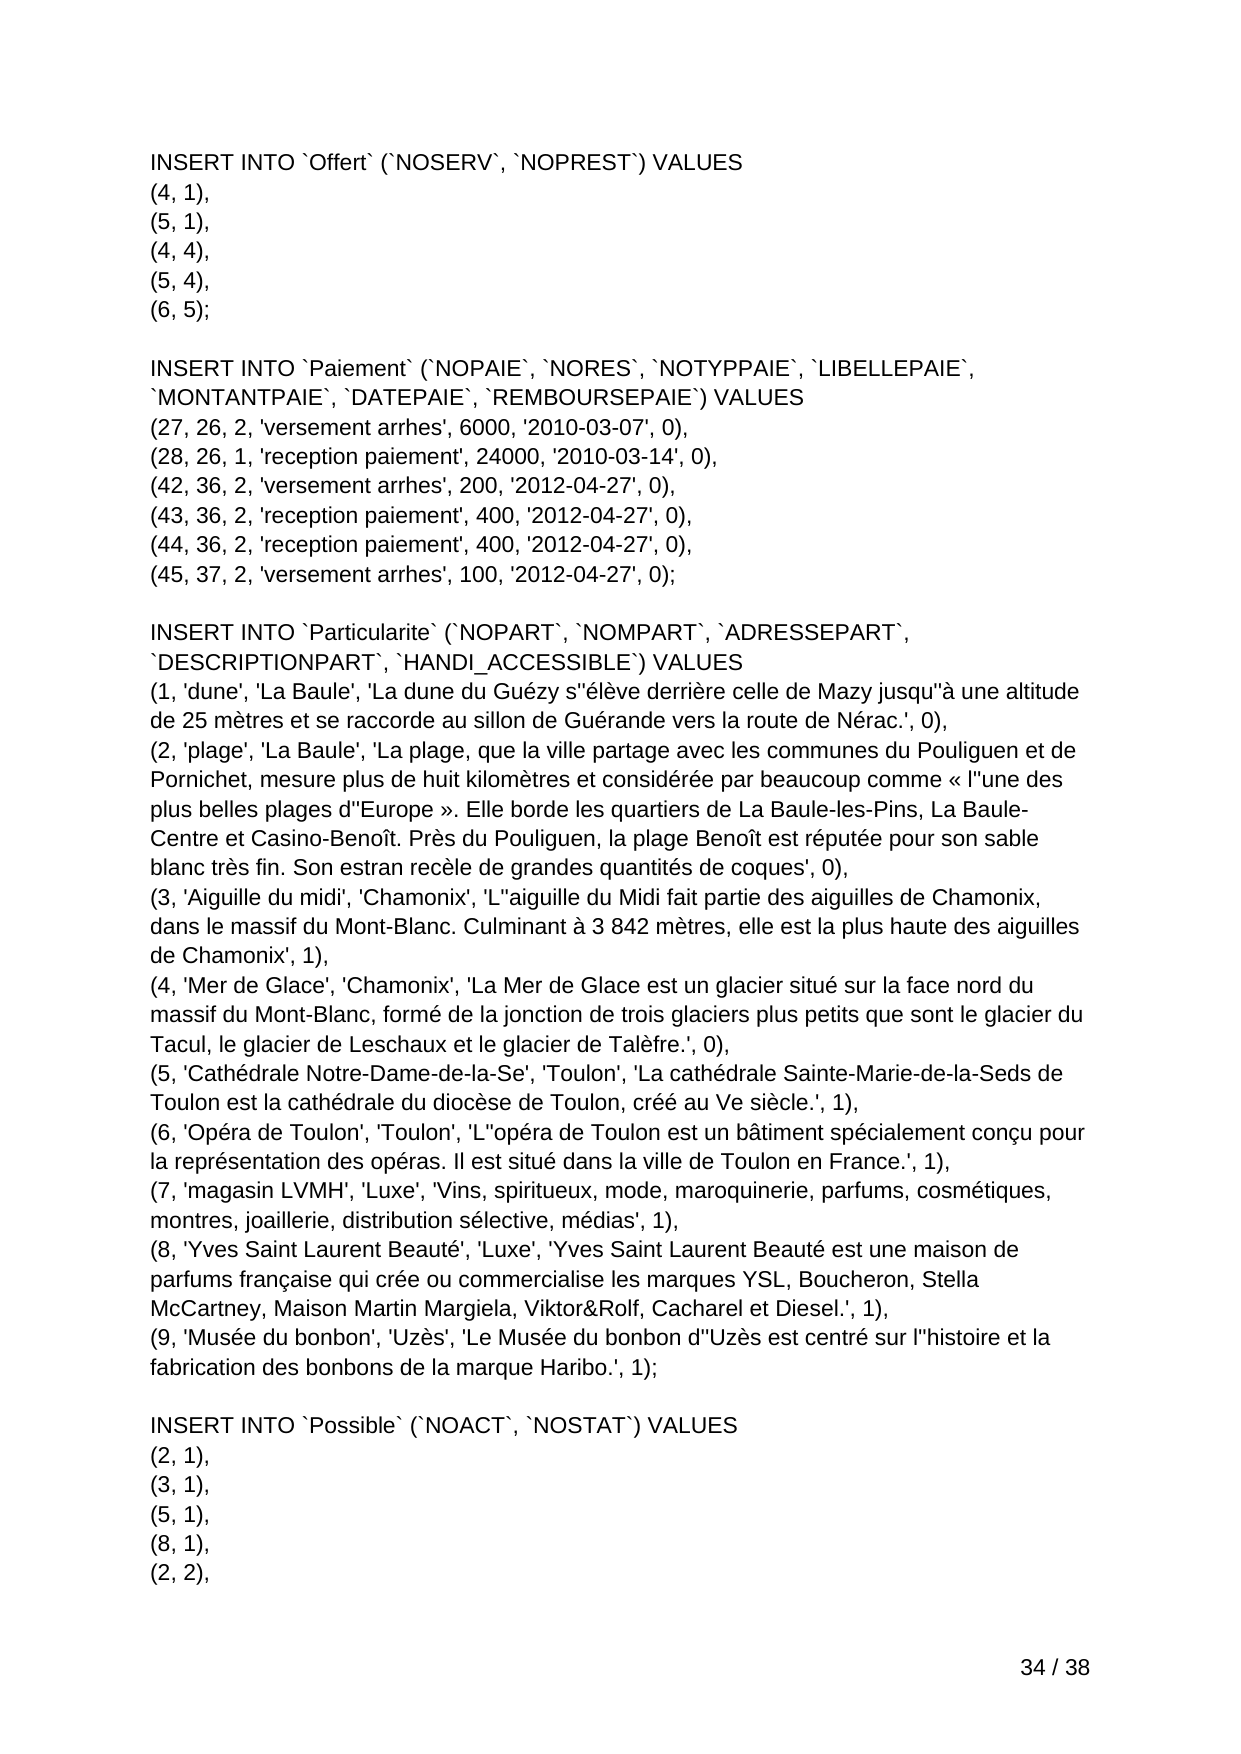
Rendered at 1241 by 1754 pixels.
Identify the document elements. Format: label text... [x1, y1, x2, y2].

text (28, 26, 1, 'reception paiement', 24000, '2010-03-14', 0), [150, 444, 1090, 469]
text (42, 36, 2, 'versement arrhes', 200, '2012-04-27', 0), [150, 473, 1090, 499]
text (8, 1), [150, 1531, 1090, 1556]
text INSERT INTO `Offert` (`NOSERV`, `NOPREST`) VALUES [150, 150, 1090, 176]
text (1, 'dune', 'La Baule', 'La dune du Guézy s''élève derrière celle de Mazy jusqu''à une altitude de 25 mètres et se raccorde au sillon de Guérande vers la route de Nérac.', 0), [150, 679, 1090, 734]
text (4, 'Mer de Glace', 'Chamonix', 'La Mer de Glace est un glacier situé sur la face nord du massif du Mont-Blanc, formé de la jonction de trois glaciers plus petits que sont le glacier du Tacul, le glacier de Leschaux et le glacier de Talèfre.', 0), [150, 972, 1090, 1057]
text (27, 26, 2, 'versement arrhes', 6000, '2010-03-07', 0), [150, 414, 1090, 440]
text INSERT INTO `Particularite` (`NOPART`, `NOMPART`, `ADRESSEPART`, `DESCRIPTIONPART`, `HANDI_ACCESSIBLE`) VALUES [150, 620, 1090, 675]
text INSERT INTO `Paiement` (`NOPAIE`, `NORES`, `NOTYPPAIE`, `LIBELLEPAIE`, `MONTANTPAIE`, `DATEPAIE`, `REMBOURSEPAIE`) VALUES [150, 356, 1090, 411]
text (44, 36, 2, 'reception paiement', 400, '2012-04-27', 0), [150, 532, 1090, 557]
text (5, 1), [150, 1501, 1090, 1527]
text (5, 4), [150, 267, 1090, 293]
text (5, 1), [150, 209, 1090, 234]
text INSERT INTO `Possible` (`NOACT`, `NOSTAT`) VALUES [150, 1413, 1090, 1439]
text (2, 'plage', 'La Baule', 'La plage, que la ville partage avec les communes du Pouliguen et de Pornichet, mesure plus de huit kilomètres et considérée par beaucoup comme « l''une des plus belles plages d''Europe ». Elle borde les quartiers de La Baule-les-Pins, La Baule-Centre et Casino-Benoît. Près du Pouliguen, la plage Benoît est réputée pour son sable blanc très fin. Son estran recèle de grandes quantités de coques', 0), [150, 737, 1090, 881]
text (5, 'Cathédrale Notre-Dame-de-la-Se', 'Toulon', 'La cathédrale Sainte-Marie-de-la-Seds de Toulon est la cathédrale du diocèse de Toulon, créé au Ve siècle.', 1), [150, 1061, 1090, 1116]
text (8, 'Yves Saint Laurent Beauté', 'Luxe', 'Yves Saint Laurent Beauté est une maison de parfums française qui crée ou commercialise les marques YSL, Boucheron, Stella McCartney, Maison Martin Margiela, Viktor&Rolf, Cacharel et Diesel.', 1), [150, 1237, 1090, 1321]
text (4, 4), [150, 238, 1090, 264]
text (6, 5); [150, 297, 1090, 322]
text (45, 37, 2, 'versement arrhes', 100, '2012-04-27', 0); [150, 561, 1090, 587]
text (4, 1), [150, 179, 1090, 205]
text (43, 36, 2, 'reception paiement', 400, '2012-04-27', 0), [150, 502, 1090, 528]
text (3, 1), [150, 1472, 1090, 1497]
text (3, 'Aiguille du midi', 'Chamonix', 'L''aiguille du Midi fait partie des aiguilles de Chamonix, dans le massif du Mont-Blanc. Culminant à 3 842 mètres, elle est la plus haute des aiguilles de Chamonix', 1), [150, 884, 1090, 969]
text (9, 'Musée du bonbon', 'Uzès', 'Le Musée du bonbon d''Uzès est centré sur l''histoire et la fabrication des bonbons de la marque Haribo.', 1); [150, 1325, 1090, 1380]
text (2, 2), [150, 1560, 1090, 1586]
text (7, 'magasin LVMH', 'Luxe', 'Vins, spiritueux, mode, maroquinerie, parfums, cosmétiques, montres, joaillerie, distribution sélective, médias', 1), [150, 1178, 1090, 1233]
text (6, 'Opéra de Toulon', 'Toulon', 'L''opéra de Toulon est un bâtiment spécialement conçu pour la représentation des opéras. Il est situé dans la ville de Toulon en France.', 1), [150, 1119, 1090, 1174]
text (2, 1), [150, 1442, 1090, 1468]
